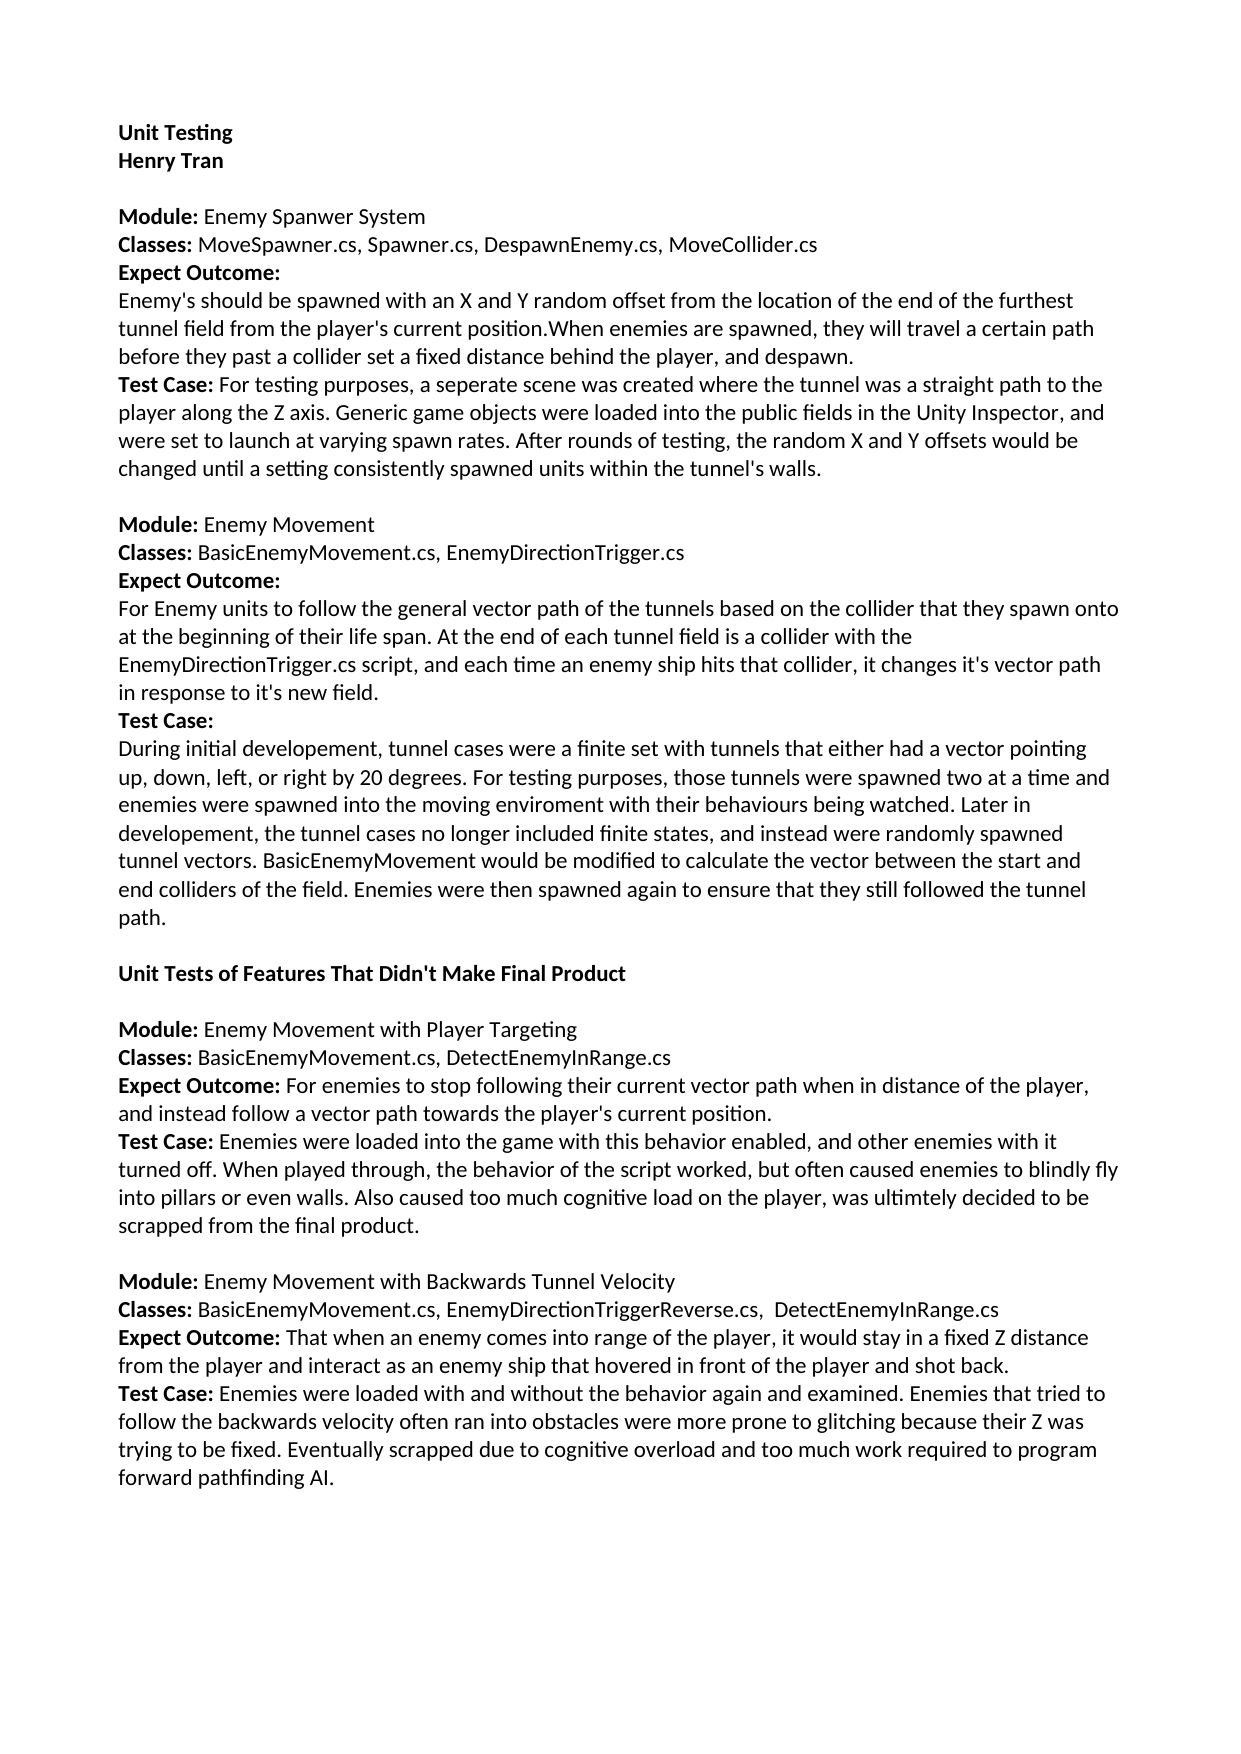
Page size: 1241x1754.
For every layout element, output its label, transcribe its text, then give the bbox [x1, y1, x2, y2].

text For Enemy units to follow the general vector path of the tunnels based on the collider that they spawn onto at the beginning of their life span. At the end of each tunnel field is a collider with the EnemyDirectionTrigger.cs script, and each time an enemy ship hits that collider, it changes it's vector path in response to it's new field. [118, 594, 1122, 707]
text Test Case: For testing purposes, a seperate scene was created where the tunnel was a straight path to the player along the Z axis. Generic game objects were loaded into the public fields in the Unity Inspector, and were set to launch at varying spawn rates. After rounds of testing, the random X and Y offsets would be changed until a setting consistently spawned units within the tunnel's walls. [118, 370, 1122, 482]
text Enemy's should be spawned with an X and Y random offset from the location of the end of the furthest tunnel field from the player's current position.When enemies are spawned, they will travel a certain path before they past a collider set a fixed distance behind the player, and despawn. [118, 286, 1122, 370]
text Test Case: [118, 707, 1122, 734]
text Classes: BasicEnemyMovement.cs, DetectEnemyInRange.cs [118, 1043, 1122, 1071]
text Unit Tests of Features That Didn't Make Final Product [118, 959, 1122, 987]
text Expect Outcome: For enemies to stop following their current vector path when in distance of the player, and instead follow a vector path towards the player's current position. [118, 1071, 1122, 1127]
text Classes: BasicEnemyMovement.cs, EnemyDirectionTriggerReverse.cs, DetectEnemyInRange.cs [118, 1295, 1122, 1323]
text Expect Outcome: [118, 566, 1122, 594]
text Classes: MoveSpawner.cs, Spawner.cs, DespawnEnemy.cs, MoveCollider.cs [118, 230, 1122, 258]
text Unit Testing [118, 118, 1122, 146]
text Expect Outcome: That when an enemy comes into range of the player, it would stay in a fixed Z distance from the player and interact as an enemy ship that hovered in front of the player and shot back. [118, 1323, 1122, 1379]
text Module: Enemy Movement [118, 510, 1122, 538]
text Module: Enemy Spanwer System [118, 202, 1122, 230]
text Module: Enemy Movement with Backwards Tunnel Velocity [118, 1267, 1122, 1295]
text Henry Tran [118, 146, 1122, 174]
text Expect Outcome: [118, 258, 1122, 286]
text Module: Enemy Movement with Player Targeting [118, 1015, 1122, 1043]
text Test Case: Enemies were loaded into the game with this behavior enabled, and other enemies with it turned off. When played through, the behavior of the script worked, but often caused enemies to blindly fly into pillars or even walls. Also caused too much cognitive load on the player, was ultimtely decided to be scrapped from the final product. [118, 1127, 1122, 1239]
text Classes: BasicEnemyMovement.cs, EnemyDirectionTrigger.cs [118, 538, 1122, 566]
text During initial developement, tunnel cases were a finite set with tunnels that either had a vector pointing up, down, left, or right by 20 degrees. For testing purposes, those tunnels were spawned two at a time and enemies were spawned into the moving enviroment with their behaviours being watched. Later in developement, the tunnel cases no longer included finite states, and instead were randomly spawned tunnel vectors. BasicEnemyMovement would be modified to calculate the vector between the start and end colliders of the field. Enemies were then spawned again to ensure that they still followed the tunnel path. [118, 734, 1122, 931]
text Test Case: Enemies were loaded with and without the behavior again and examined. Enemies that tried to follow the backwards velocity often ran into obstacles were more prone to glitching because their Z was trying to be fixed. Eventually scrapped due to cognitive overload and too much work required to program forward pathfinding AI. [118, 1379, 1122, 1491]
